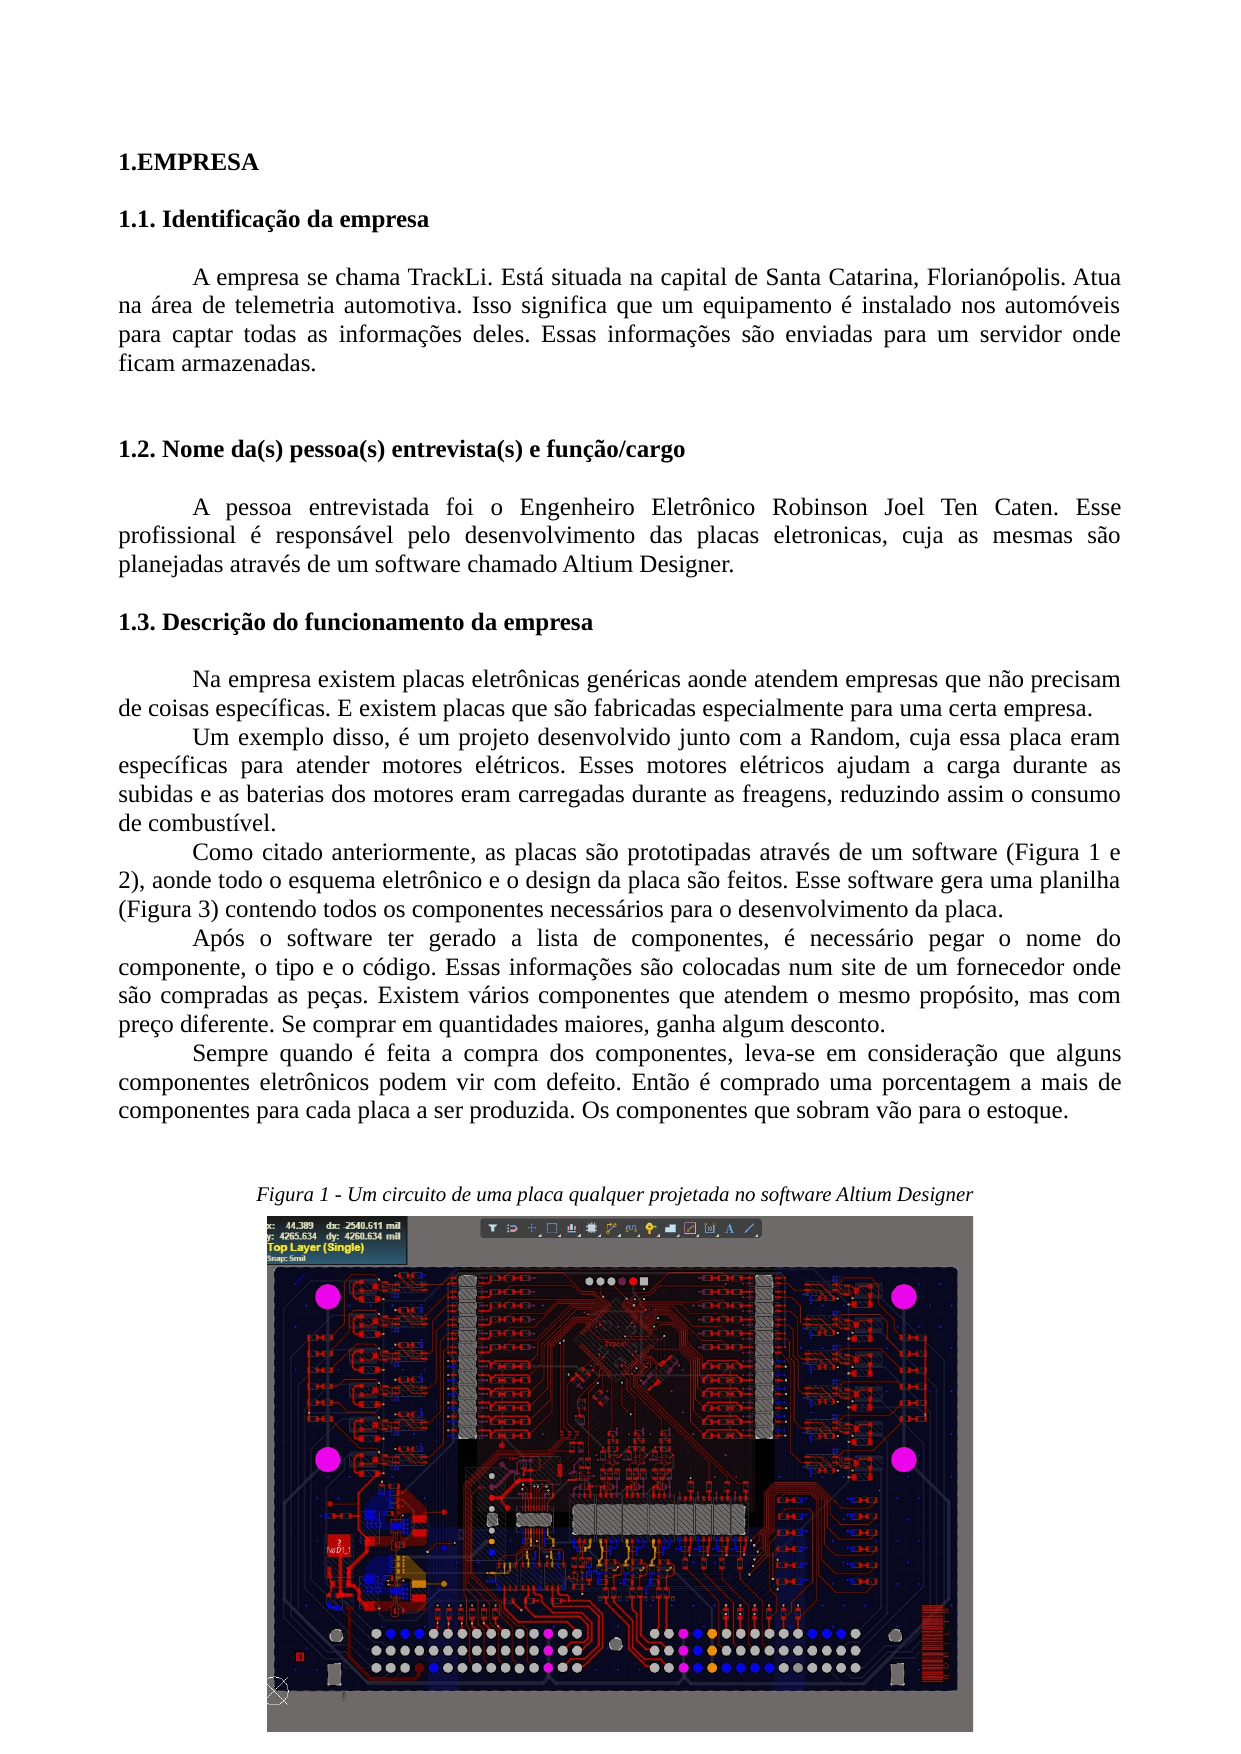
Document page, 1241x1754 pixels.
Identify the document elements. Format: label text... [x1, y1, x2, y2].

text Figura 1 - Um circuito de uma placa qualquer projetada no software Altium Designer [118, 1182, 1122, 1206]
picture [267, 1216, 974, 1732]
text Após o software ter gerado a lista de componentes, é necessário pegar o nome do componente, o tipo e o código. Essas informações são colocadas num site de um fornecedor onde são compradas as peças. Existem vários componentes que atendem o mesmo propósito, mas com preço diferente. Se comprar em quantidades maiores, ganha algum desconto. [118, 923, 1122, 1038]
text 1.1. Identificação da empresa [118, 204, 1122, 233]
text 1.2. Nome da(s) pessoa(s) entrevista(s) e função/cargo [118, 434, 1122, 463]
text 1.EMPRESA [118, 147, 1122, 176]
text A empresa se chama TrackLi. Está situada na capital de Santa Catarina, Florianópolis. Atua na área de telemetria automotiva. Isso significa que um equipamento é instalado nos automóveis para captar todas as informações deles. Essas informações são enviadas para um servidor onde ficam armazenadas. [118, 262, 1122, 377]
text A pessoa entrevistada foi o Engenheiro Eletrônico Robinson Joel Ten Caten. Esse profissional é responsável pelo desenvolvimento das placas eletronicas, cuja as mesmas são planejadas através de um software chamado Altium Designer. [118, 492, 1122, 578]
text Um exemplo disso, é um projeto desenvolvido junto com a Random, cuja essa placa eram específicas para atender motores elétricos. Esses motores elétricos ajudam a carga durante as subidas e as baterias dos motores eram carregadas durante as freagens, reduzindo assim o consumo de combustível. [118, 722, 1122, 837]
text Na empresa existem placas eletrônicas genéricas aonde atendem empresas que não precisam de coisas específicas. E existem placas que são fabricadas especialmente para uma certa empresa. [118, 664, 1122, 722]
text Sempre quando é feita a compra dos componentes, leva-se em consideração que alguns componentes eletrônicos podem vir com defeito. Então é comprado uma porcentagem a mais de componentes para cada placa a ser produzida. Os componentes que sobram vão para o estoque. [118, 1038, 1122, 1124]
text Como citado anteriormente, as placas são prototipadas através de um software (Figura 1 e 2), aonde todo o esquema eletrônico e o design da placa são feitos. Esse software gera uma planilha (Figura 3) contendo todos os componentes necessários para o desenvolvimento da placa. [118, 837, 1122, 923]
text 1.3. Descrição do funcionamento da empresa [118, 607, 1122, 636]
